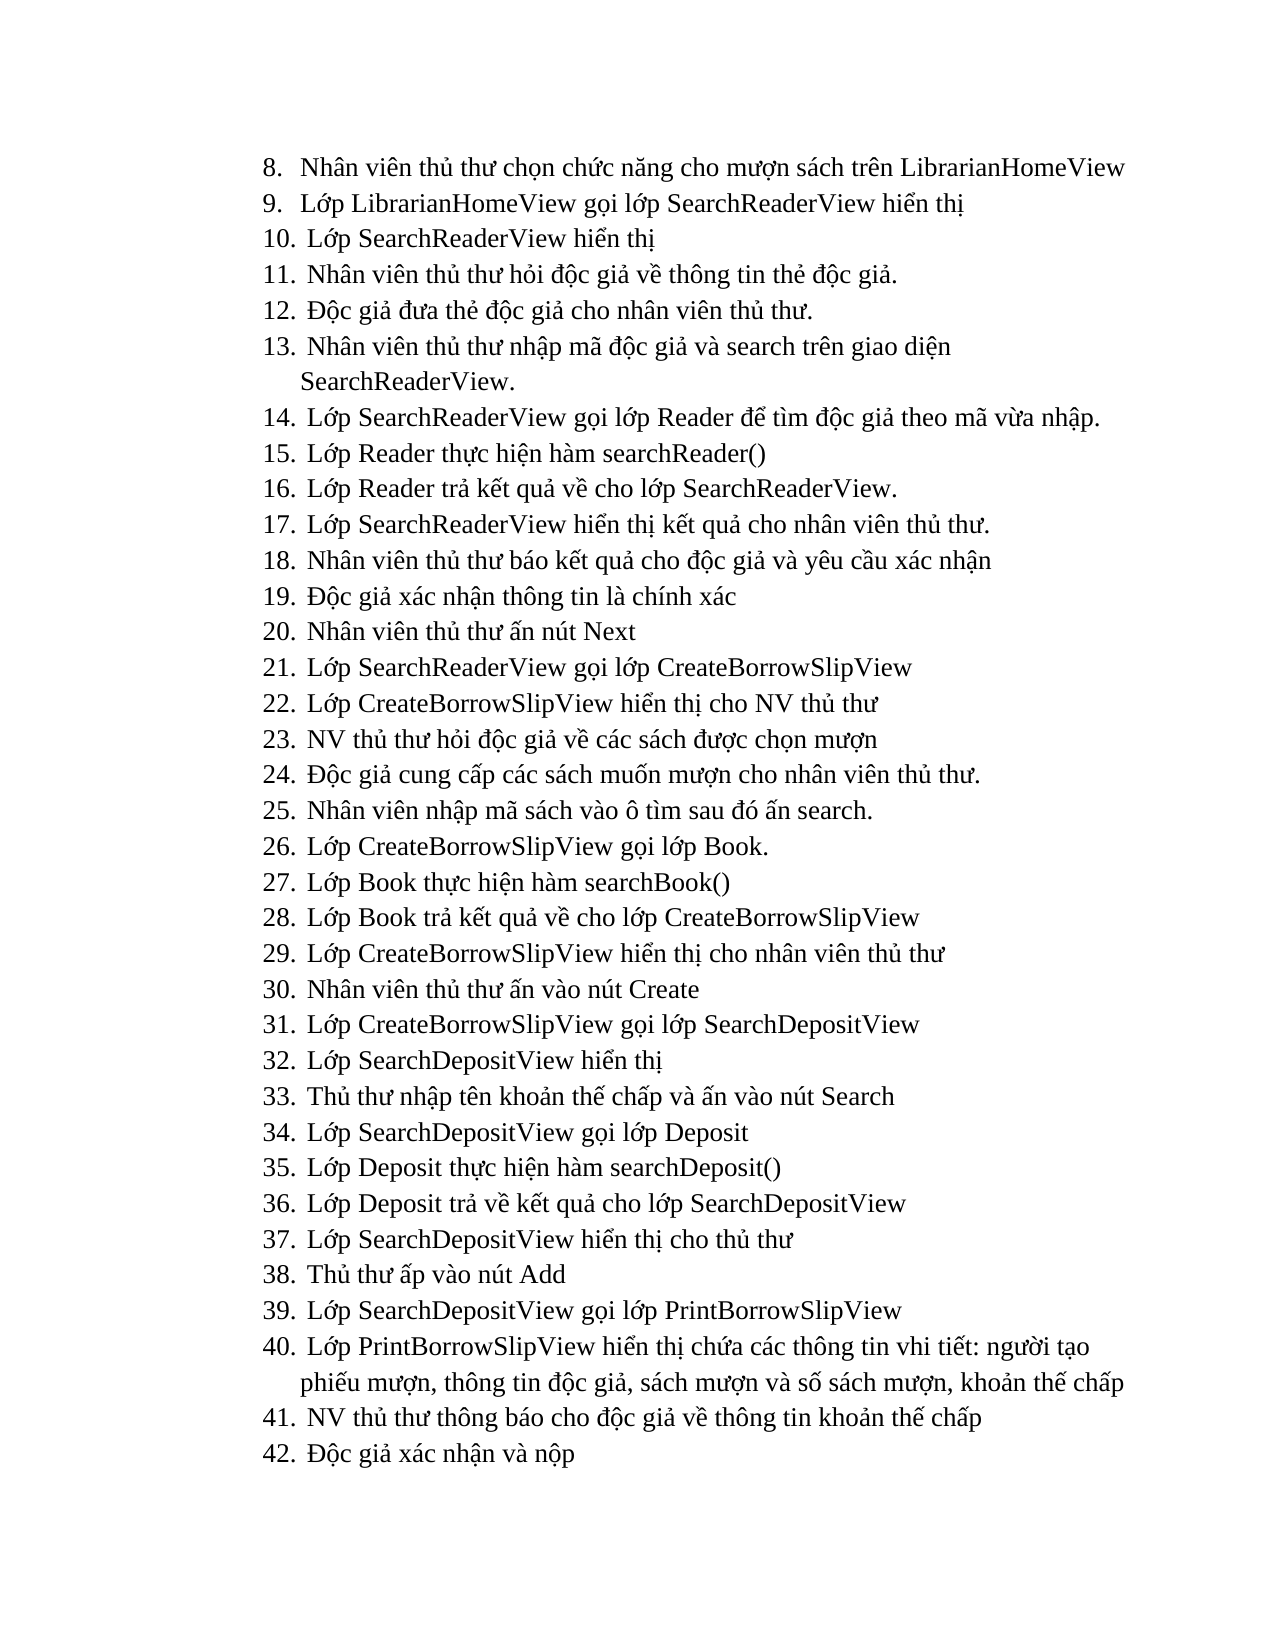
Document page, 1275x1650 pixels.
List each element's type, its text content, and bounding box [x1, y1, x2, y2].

list Lớp CreateBorrowSlipView gọi lớp SearchDepositView [262, 1008, 1154, 1040]
list Nhân viên thủ thư ấn nút Next [262, 616, 1154, 647]
list Lớp Deposit thực hiện hàm searchDeposit() [262, 1151, 1154, 1183]
list Lớp SearchReaderView hiển thị [262, 222, 1154, 254]
list Độc giả đưa thẻ độc giả cho nhân viên thủ thư. [262, 294, 1154, 325]
list NV thủ thư thông báo cho độc giả về thông tin khoản thế chấp [262, 1402, 1154, 1433]
list Thủ thư nhập tên khoản thế chấp và ấn vào nút Search [262, 1080, 1154, 1111]
list Lớp LibrarianHomeView gọi lớp SearchReaderView hiển thị [262, 187, 1154, 218]
list Lớp Reader trả kết quả về cho lớp SearchReaderView. [262, 473, 1154, 504]
list Độc giả xác nhận và nộp [262, 1437, 1154, 1468]
list Lớp Deposit trả về kết quả cho lớp SearchDepositView [262, 1187, 1154, 1218]
list Lớp Book trả kết quả về cho lớp CreateBorrowSlipView [262, 901, 1154, 932]
list Độc giả cung cấp các sách muốn mượn cho nhân viên thủ thư. [262, 758, 1154, 789]
list Độc giả xác nhận thông tin là chính xác [262, 580, 1154, 611]
list Lớp SearchDepositView hiển thị cho thủ thư [262, 1223, 1154, 1254]
list Lớp SearchReaderView gọi lớp CreateBorrowSlipView [262, 651, 1154, 682]
list Lớp CreateBorrowSlipView hiển thị cho nhân viên thủ thư [262, 937, 1154, 968]
list Lớp CreateBorrowSlipView hiển thị cho NV thủ thư [262, 687, 1154, 718]
list Lớp Book thực hiện hàm searchBook() [262, 866, 1154, 897]
list Lớp SearchDepositView hiển thị [262, 1044, 1154, 1075]
list Nhân viên thủ thư hỏi độc giả về thông tin thẻ độc giả. [262, 258, 1154, 289]
list Lớp SearchDepositView gọi lớp Deposit [262, 1116, 1154, 1147]
list Lớp SearchDepositView gọi lớp PrintBorrowSlipView [262, 1294, 1154, 1326]
list Lớp SearchReaderView hiển thị kết quả cho nhân viên thủ thư. [262, 508, 1154, 539]
list Lớp Reader thực hiện hàm searchReader() [262, 437, 1154, 468]
list NV thủ thư hỏi độc giả về các sách được chọn mượn [262, 723, 1154, 754]
list Thủ thư ấp vào nút Add [262, 1259, 1154, 1290]
list Nhân viên thủ thư báo kết quả cho độc giả và yêu cầu xác nhận [262, 544, 1154, 575]
list Lớp SearchReaderView gọi lớp Reader để tìm độc giả theo mã vừa nhập. [262, 401, 1154, 432]
list Lớp CreateBorrowSlipView gọi lớp Book. [262, 830, 1154, 861]
list Nhân viên thủ thư ấn vào nút Create [262, 973, 1154, 1004]
list Nhân viên thủ thư nhập mã độc giả và search trên giao diện SearchReaderView. [262, 330, 1154, 397]
list Nhân viên nhập mã sách vào ô tìm sau đó ấn search. [262, 794, 1154, 825]
list Nhân viên thủ thư chọn chức năng cho mượn sách trên LibrarianHomeView [262, 151, 1154, 182]
list Lớp PrintBorrowSlipView hiển thị chứa các thông tin vhi tiết: người tạo phiếu mượn, thông tin độc giả, sách mượn và số sách mượn, khoản thế chấp [262, 1330, 1154, 1397]
